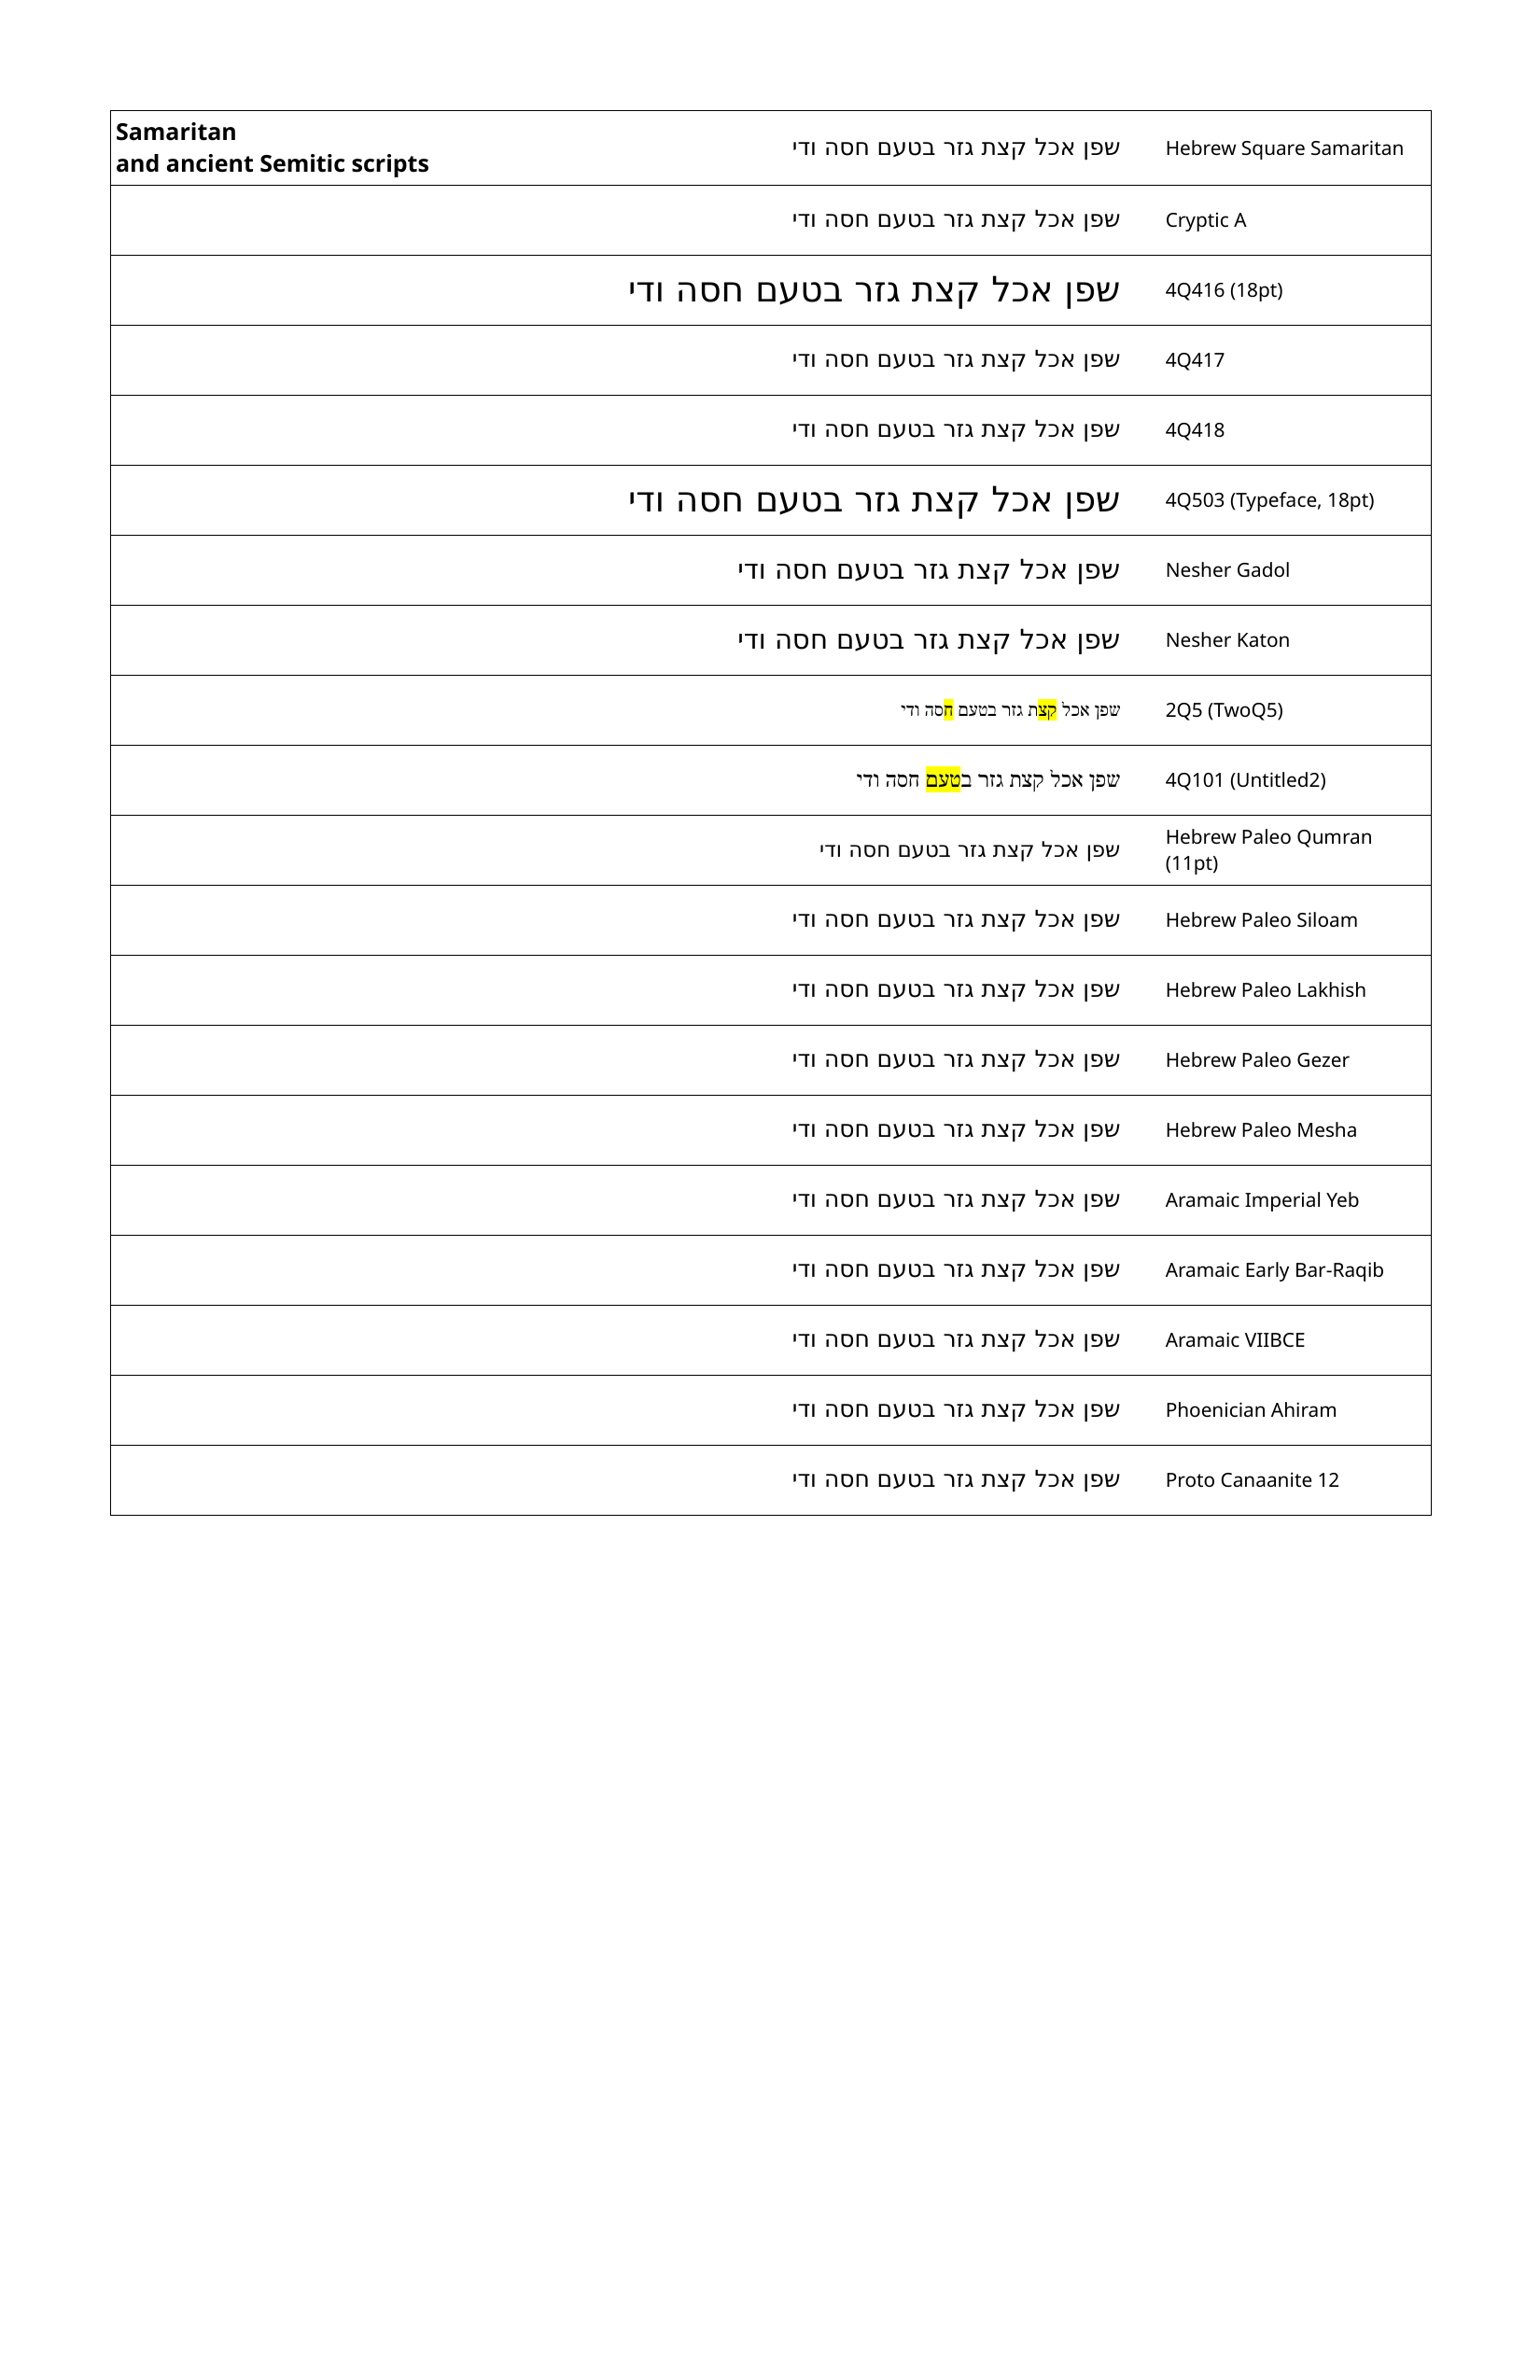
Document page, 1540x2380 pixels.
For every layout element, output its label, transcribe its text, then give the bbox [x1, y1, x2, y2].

table_cell שפן אכל קצת גזר בטעם חסה ודי [539, 676, 1126, 745]
table_cell [1126, 676, 1160, 745]
table_cell [111, 1306, 539, 1375]
table_cell 2Q5 (TwoQ5) [1160, 676, 1431, 745]
table_cell 4Q101 (Untitled2) [1160, 746, 1431, 815]
table_cell Phoenician Ahiram [1160, 1376, 1431, 1445]
table_header Hebrew Square Samaritan [1160, 111, 1431, 185]
table_cell [1126, 466, 1160, 535]
table_cell Hebrew Paleo Mesha [1160, 1096, 1431, 1165]
table_cell [1126, 1096, 1160, 1165]
table_cell שפן אכל קצת גזר בטעם חסה ודי [539, 186, 1126, 255]
table_cell שפן אכל קצת גזר בטעם חסה ודי [539, 746, 1126, 815]
table_cell [111, 256, 539, 325]
table_header Samaritan and ancient Semitic scripts [111, 111, 539, 185]
table_cell [111, 1376, 539, 1445]
table_cell Hebrew Paleo Lakhish [1160, 956, 1431, 1025]
table_cell [111, 746, 539, 815]
table_cell שפן אכל קצת גזר בטעם חסה ודי [539, 886, 1126, 955]
table_cell [1126, 536, 1160, 605]
table_cell [111, 676, 539, 745]
table_cell [111, 606, 539, 675]
table_cell Aramaic Early Bar-Raqib [1160, 1236, 1431, 1305]
table_cell שפן אכל קצת גזר בטעם חסה ודי [539, 1236, 1126, 1305]
table_cell 4Q503 (Typeface, 18pt) [1160, 466, 1431, 535]
table_cell [111, 1446, 539, 1515]
table_cell Aramaic VIIBCE [1160, 1306, 1431, 1375]
table_cell [111, 1026, 539, 1095]
table_cell [111, 886, 539, 955]
table_cell [1126, 1166, 1160, 1235]
table_cell [1126, 816, 1160, 885]
table_cell [111, 466, 539, 535]
table_cell Hebrew Paleo Siloam [1160, 886, 1431, 955]
table_cell [111, 1236, 539, 1305]
table_cell [1126, 256, 1160, 325]
table_cell שפן אכל קצת גזר בטעם חסה ודי [539, 1166, 1126, 1235]
table_cell [1126, 1306, 1160, 1375]
table_cell Hebrew Paleo Qumran (11pt) [1160, 816, 1431, 885]
table_cell [111, 816, 539, 885]
table_cell 4Q416 (18pt) [1160, 256, 1431, 325]
table_cell שפן אכל קצת גזר בטעם חסה ודי [539, 1096, 1126, 1165]
table_cell [1126, 326, 1160, 395]
table_cell [111, 326, 539, 395]
table_header שפן אכל קצת גזר בטעם חסה ודי [539, 111, 1126, 185]
table_cell Hebrew Paleo Gezer [1160, 1026, 1431, 1095]
table_cell שפן אכל קצת גזר בטעם חסה ודי [539, 1446, 1126, 1515]
table_cell שפן אכל קצת גזר בטעם חסה ודי [539, 326, 1126, 395]
table_cell [1126, 1376, 1160, 1445]
table_cell 4Q418 [1160, 396, 1431, 465]
table_cell שפן אכל קצת גזר בטעם חסה ודי [539, 536, 1126, 605]
table_cell Nesher Katon [1160, 606, 1431, 675]
table_cell שפן אכל קצת גזר בטעם חסה ודי [539, 256, 1126, 325]
table_cell [1126, 886, 1160, 955]
table_cell שפן אכל קצת גזר בטעם חסה ודי [539, 1026, 1126, 1095]
table_cell Proto Canaanite 12 [1160, 1446, 1431, 1515]
table_cell [111, 536, 539, 605]
table_cell [1126, 746, 1160, 815]
table_cell [1126, 956, 1160, 1025]
table_cell [111, 956, 539, 1025]
table_cell Cryptic A [1160, 186, 1431, 255]
table_cell Nesher Gadol [1160, 536, 1431, 605]
table_cell שפן אכל קצת גזר בטעם חסה ודי [539, 956, 1126, 1025]
table_cell [111, 1166, 539, 1235]
table_cell [1126, 186, 1160, 255]
table_cell [111, 1096, 539, 1165]
table_cell 4Q417 [1160, 326, 1431, 395]
table_cell [1126, 1446, 1160, 1515]
table_cell שפן אכל קצת גזר בטעם חסה ודי [539, 396, 1126, 465]
table_cell [111, 186, 539, 255]
table_cell [1126, 396, 1160, 465]
table_cell שפן אכל קצת גזר בטעם חסה ודי [539, 816, 1126, 885]
table_cell [111, 396, 539, 465]
table_cell שפן אכל קצת גזר בטעם חסה ודי [539, 606, 1126, 675]
table_cell שפן אכל קצת גזר בטעם חסה ודי [539, 466, 1126, 535]
table_cell שפן אכל קצת גזר בטעם חסה ודי [539, 1306, 1126, 1375]
table_cell [1126, 606, 1160, 675]
table_cell שפן אכל קצת גזר בטעם חסה ודי [539, 1376, 1126, 1445]
table_cell [1126, 1026, 1160, 1095]
table_cell Aramaic Imperial Yeb [1160, 1166, 1431, 1235]
table_header [1126, 111, 1160, 185]
table_cell [1126, 1236, 1160, 1305]
